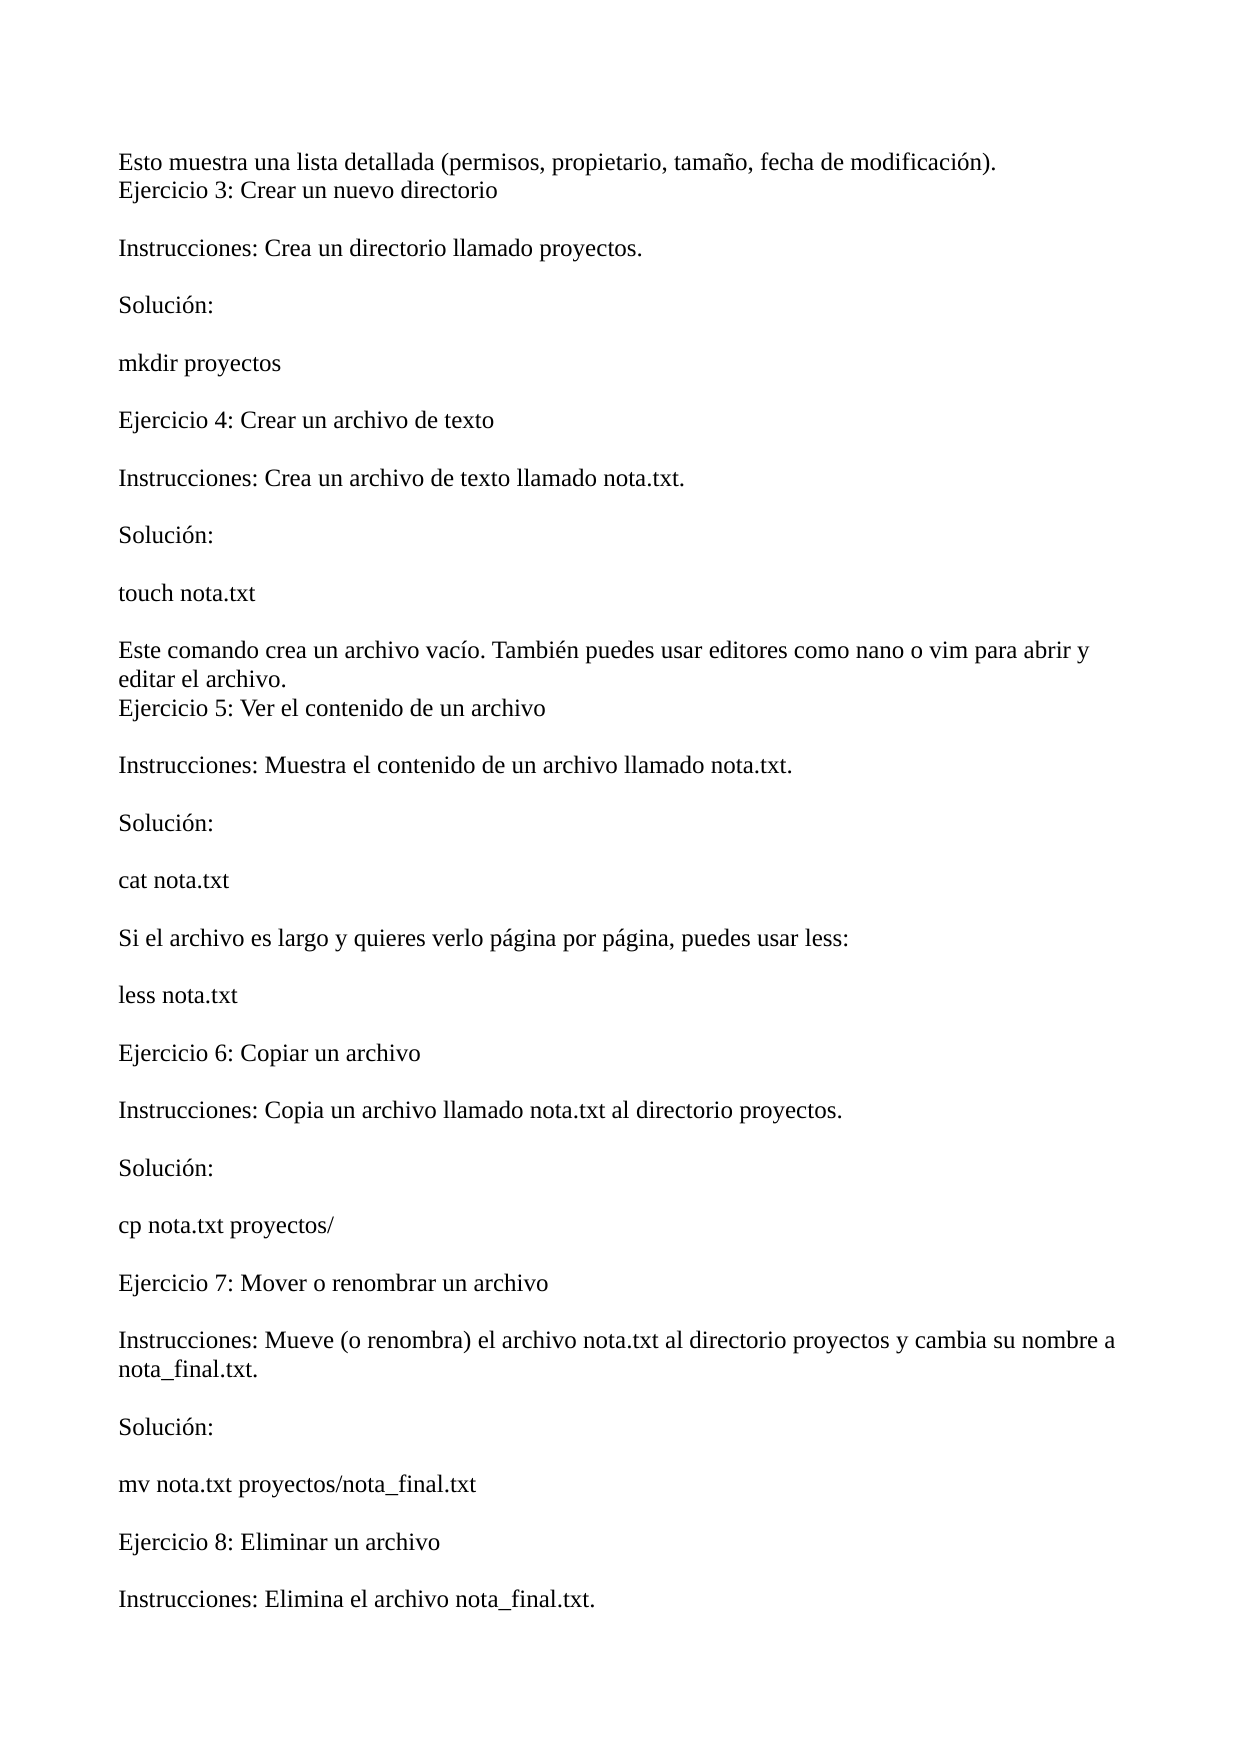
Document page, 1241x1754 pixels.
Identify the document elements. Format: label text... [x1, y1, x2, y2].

text Esto muestra una lista detallada (permisos, propietario, tamaño, fecha de modificación). Ejercicio 3: Crear un nuevo directorio Instrucciones: Crea un directorio llamado proyectos. Solución: mkdir proyectos Ejercicio 4: Crear un archivo de texto Instrucciones: Crea un archivo de texto llamado nota.txt. Solución: touch nota.txt Este comando crea un archivo vacío. También puedes usar editores como nano o vim para abrir y editar el archivo. Ejercicio 5: Ver el contenido de un archivo Instrucciones: Muestra el contenido de un archivo llamado nota.txt. Solución: cat nota.txt Si el archivo es largo y quieres verlo página por página, puedes usar less: less nota.txt Ejercicio 6: Copiar un archivo Instrucciones: Copia un archivo llamado nota.txt al directorio proyectos. Solución: cp nota.txt proyectos/ Ejercicio 7: Mover o renombrar un archivo Instrucciones: Mueve (o renombra) el archivo nota.txt al directorio proyectos y cambia su nombre a nota_final.txt. Solución: mv nota.txt proyectos/nota_final.txt Ejercicio 8: Eliminar un archivo Instrucciones: Elimina el archivo nota_final.txt. [118, 118, 1122, 1613]
